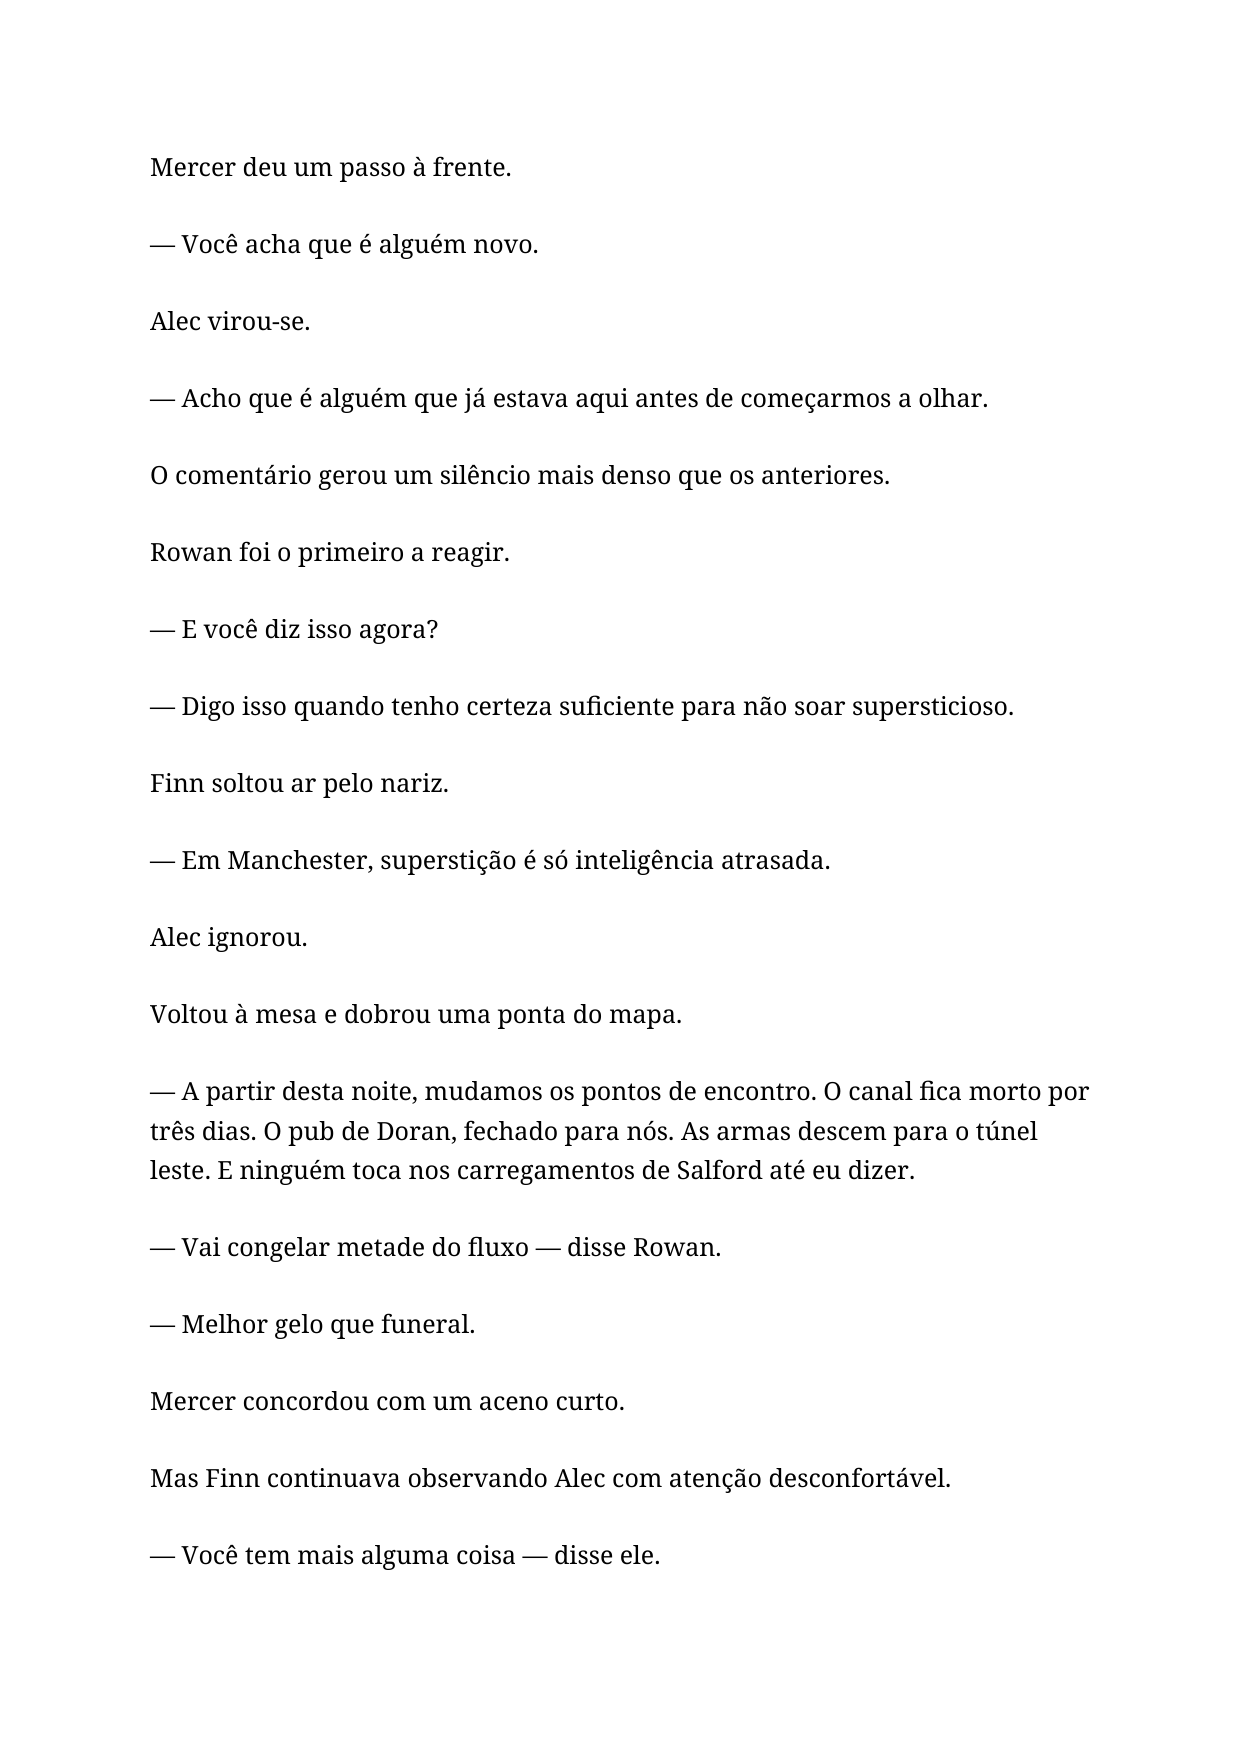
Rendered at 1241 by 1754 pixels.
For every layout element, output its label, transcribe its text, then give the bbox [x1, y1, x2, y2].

text — Em Manchester, superstição é só inteligência atrasada. [150, 843, 1090, 877]
text Rowan foi o primeiro a reagir. [150, 535, 1090, 569]
text Voltou à mesa e dobrou uma ponta do mapa. [150, 997, 1090, 1031]
text — Melhor gelo que funeral. [150, 1307, 1090, 1341]
text — E você diz isso agora? [150, 612, 1090, 646]
text Finn soltou ar pelo nariz. [150, 766, 1090, 800]
text — Acho que é alguém que já estava aqui antes de começarmos a olhar. [150, 381, 1090, 415]
text Alec virou-se. [150, 304, 1090, 338]
text Mercer concordou com um aceno curto. [150, 1384, 1090, 1418]
text — Você acha que é alguém novo. [150, 227, 1090, 261]
text — Digo isso quando tenho certeza suficiente para não soar supersticioso. [150, 689, 1090, 723]
text — Você tem mais alguma coisa — disse ele. [150, 1538, 1090, 1572]
text Alec ignorou. [150, 920, 1090, 954]
text Mercer deu um passo à frente. [150, 150, 1090, 184]
text — Vai congelar metade do fluxo — disse Rowan. [150, 1230, 1090, 1264]
text O comentário gerou um silêncio mais denso que os anteriores. [150, 458, 1090, 492]
text — A partir desta noite, mudamos os pontos de encontro. O canal fica morto por três dias. O pub de Doran, fechado para nós. As armas descem para o túnel leste. E ninguém toca nos carregamentos de Salford até eu dizer. [150, 1074, 1090, 1187]
text Mas Finn continuava observando Alec com atenção desconfortável. [150, 1461, 1090, 1495]
